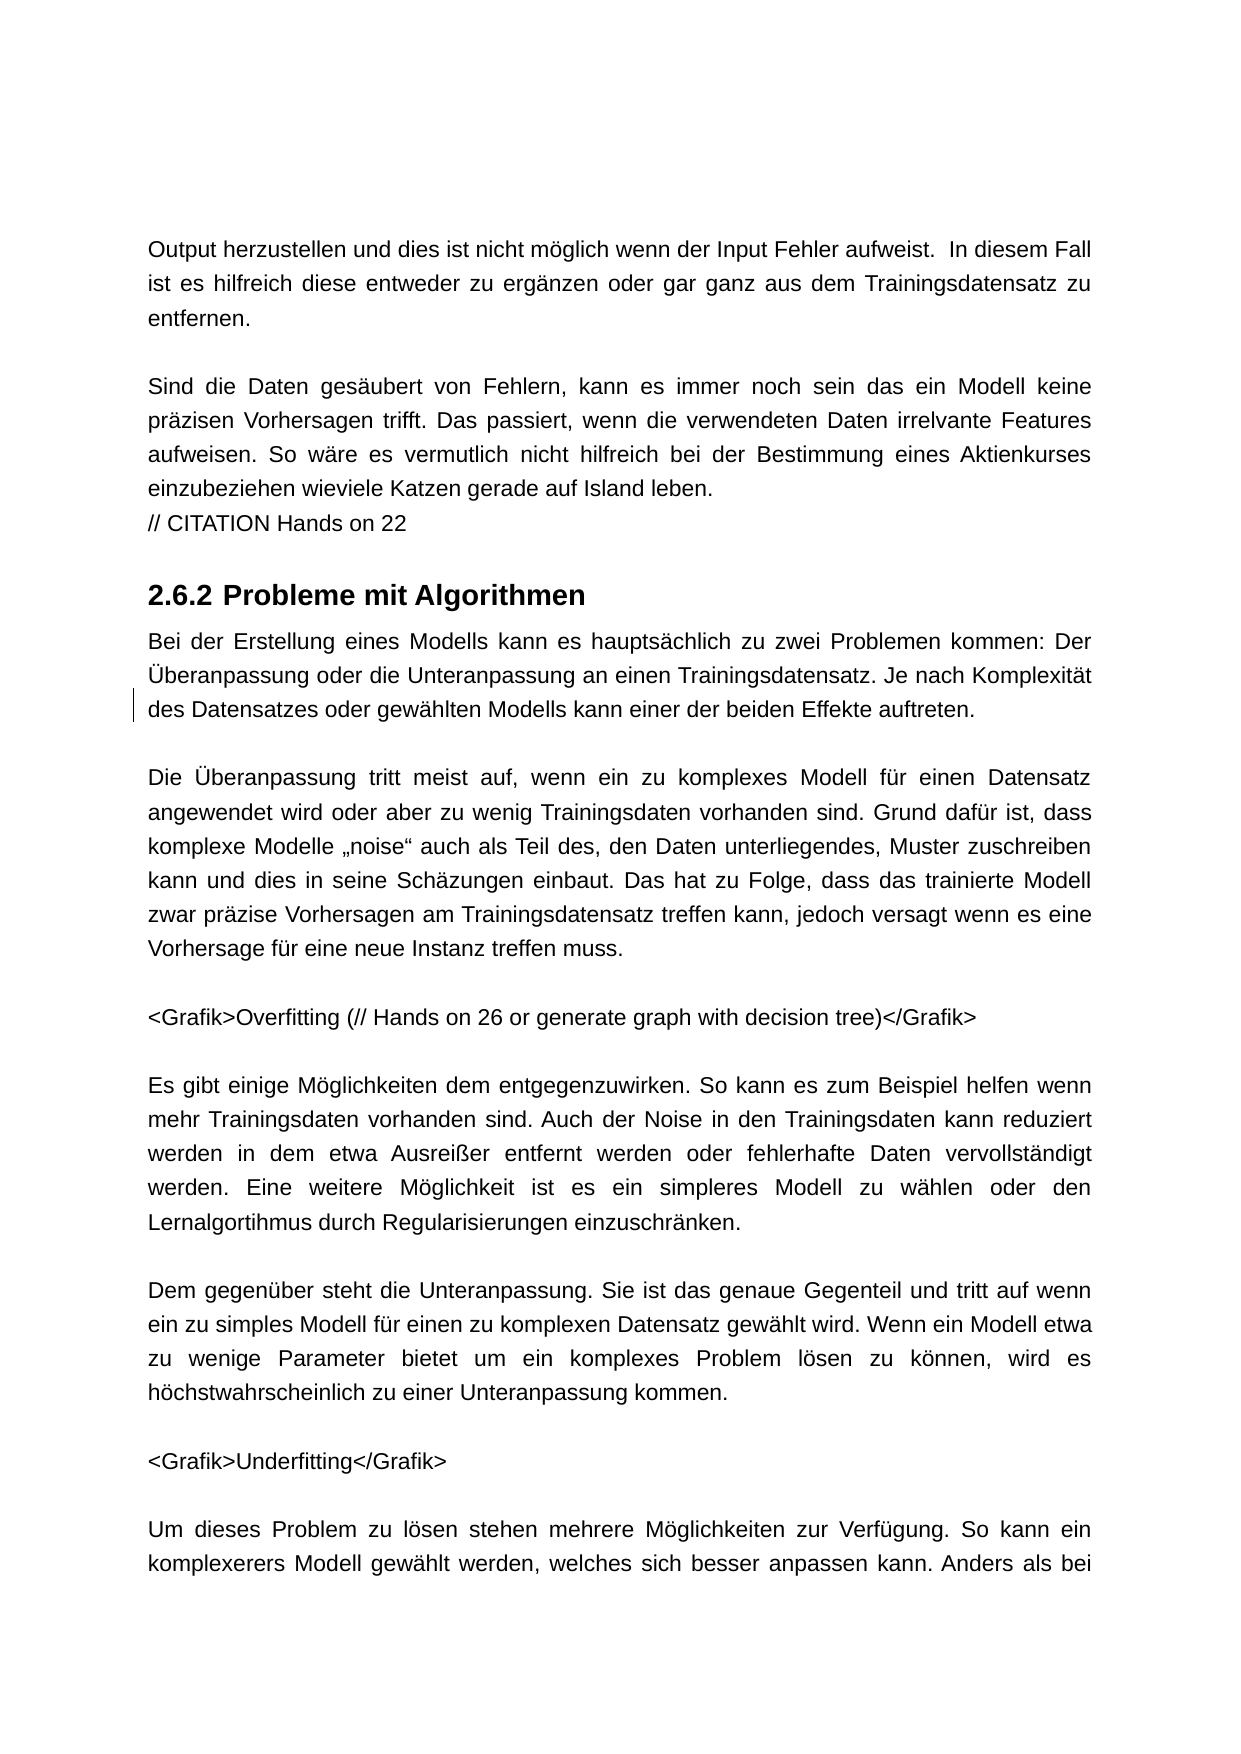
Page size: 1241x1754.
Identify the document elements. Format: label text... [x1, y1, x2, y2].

text <Grafik>Underfitting</Grafik> [148, 1448, 1092, 1474]
text Es gibt einige Möglichkeiten dem entgegenzuwirken. So kann es zum Beispiel helfen wenn mehr Trainingsdaten vorhanden sind. Auch der Noise in den Trainingsdaten kann reduziert werden in dem etwa Ausreißer entfernt werden oder fehlerhafte Daten vervollständigt werden. Eine weitere Möglichkeit ist es ein simpleres Modell zu wählen oder den Lernalgortihmus durch Regularisierungen einzuschränken. [148, 1072, 1092, 1235]
text // CITATION Hands on 22 [148, 509, 1092, 536]
text <Grafik>Overfitting (// Hands on 26 or generate graph with decision tree)</Grafik> [148, 1003, 1092, 1030]
text Um dieses Problem zu lösen stehen mehrere Möglichkeiten zur Verfügung. So kann ein komplexerers Modell gewählt werden, welches sich besser anpassen kann. Anders als bei [148, 1516, 1092, 1577]
text Sind die Daten gesäubert von Fehlern, kann es immer noch sein das ein Modell keine präzisen Vorhersagen trifft. Das passiert, wenn die verwendeten Daten irrelvante Features aufweisen. So wäre es vermutlich nicht hilfreich bei der Bestimmung eines Aktienkurses einzubeziehen wieviele Katzen gerade auf Island leben. [148, 373, 1092, 502]
text Dem gegenüber steht die Unteranpassung. Sie ist das genaue Gegenteil und tritt auf wenn ein zu simples Modell für einen zu komplexen Datensatz gewählt wird. Wenn ein Modell etwa zu wenige Parameter bietet um ein komplexes Problem lösen zu können, wird es höchstwahrscheinlich zu einer Unteranpassung kommen. [148, 1277, 1092, 1406]
text Die Überanpassung tritt meist auf, wenn ein zu komplexes Modell für einen Datensatz angewendet wird oder aber zu wenig Trainingsdaten vorhanden sind. Grund dafür ist, dass komplexe Modelle „noise“ auch als Teil des, den Daten unterliegendes, Muster zuschreiben kann und dies in seine Schäzungen einbaut. Das hat zu Folge, dass das trainierte Modell zwar präzise Vorhersagen am Trainingsdatensatz treffen kann, jedoch versagt wenn es eine Vorhersage für eine neue Instanz treffen muss. [148, 764, 1092, 962]
subtitle Probleme mit Algorithmen [148, 578, 1092, 611]
text Output herzustellen und dies ist nicht möglich wenn der Input Fehler aufweist. In diesem Fall ist es hilfreich diese entweder zu ergänzen oder gar ganz aus dem Trainingsdatensatz zu entfernen. [148, 236, 1092, 331]
text Bei der Erstellung eines Modells kann es hauptsächlich zu zwei Problemen kommen: Der Überanpassung oder die Unteranpassung an einen Trainingsdatensatz. Je nach Komplexität des Datensatzes oder gewählten Modells kann einer der beiden Effekte auftreten. [148, 628, 1092, 722]
